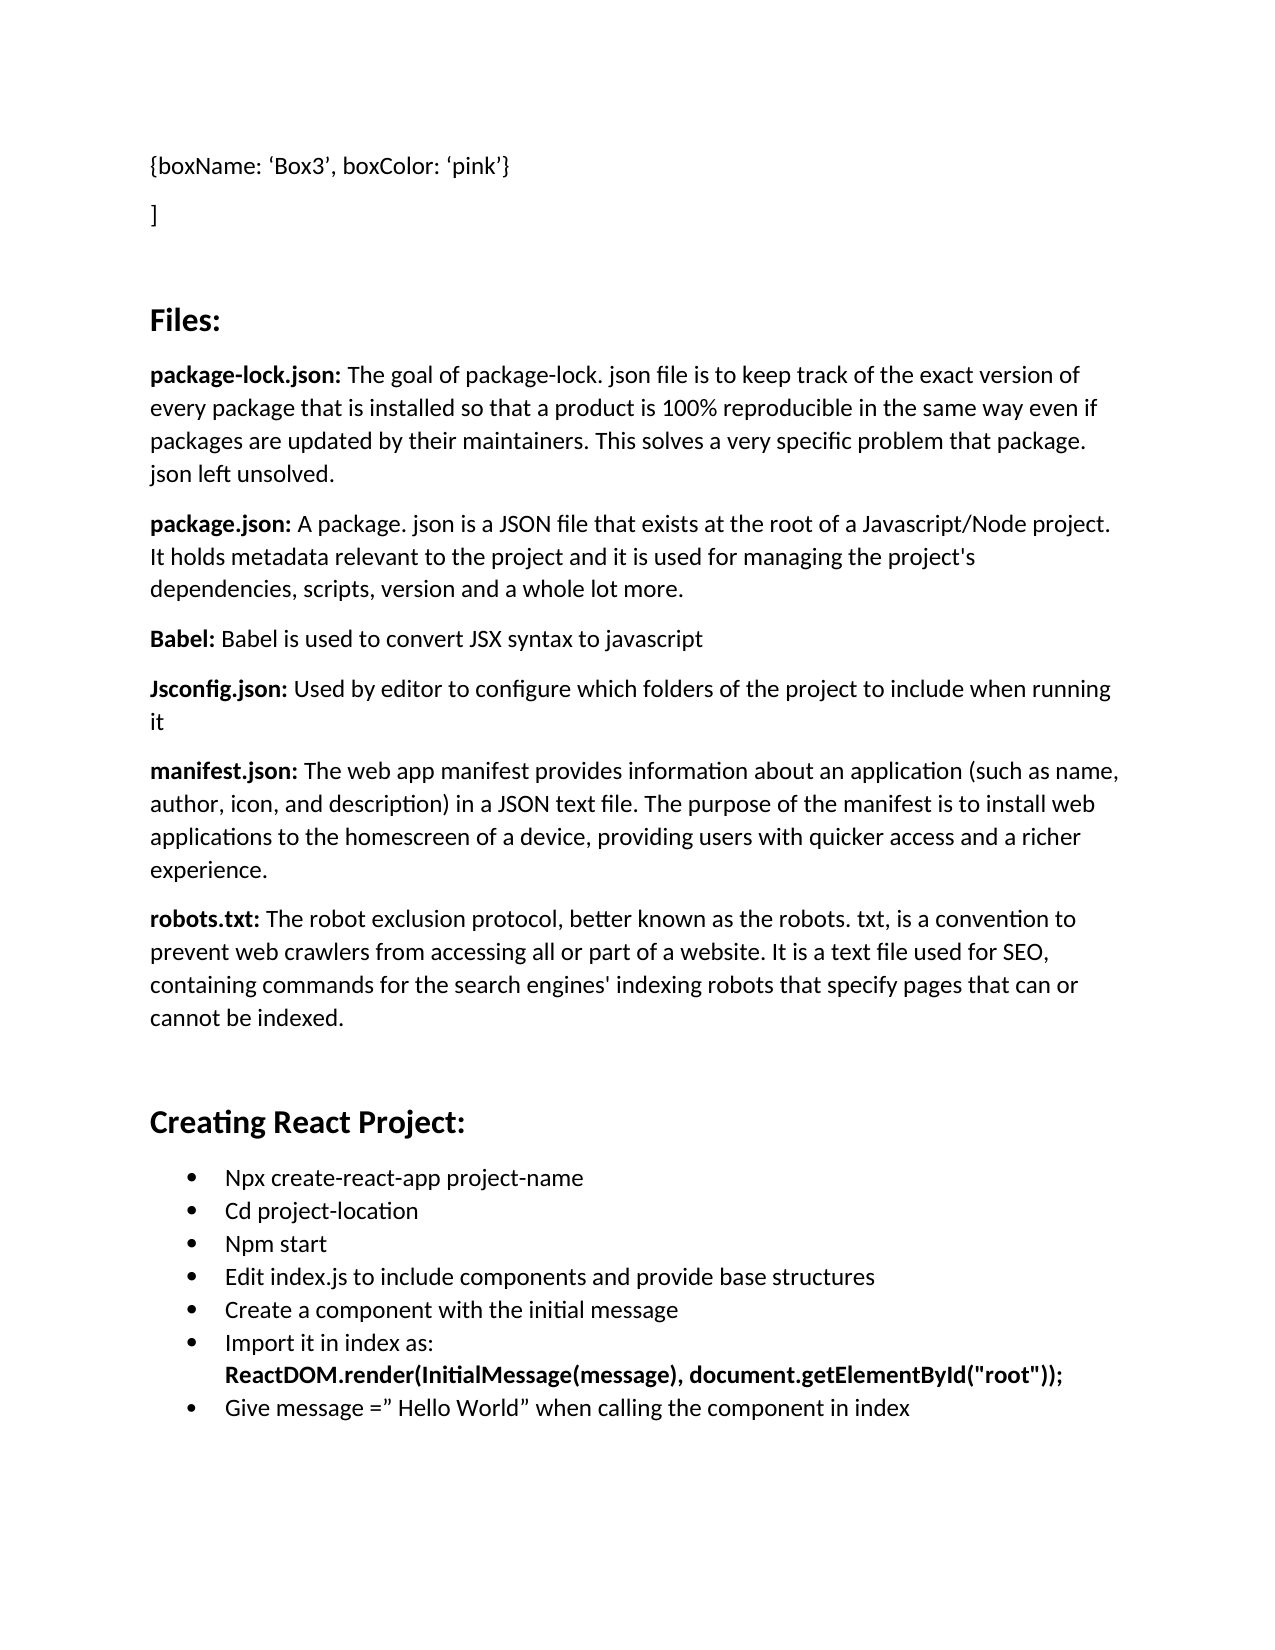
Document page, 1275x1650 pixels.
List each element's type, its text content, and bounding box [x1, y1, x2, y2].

text manifest.json: The web app manifest provides information about an application (such as name, author, icon, and description) in a JSON text file. The purpose of the manifest is to install web applications to the homescreen of a device, providing users with quicker access and a richer experience. [150, 755, 1125, 884]
text ] [150, 199, 1125, 230]
text Creating React Project: [150, 1101, 1125, 1142]
list Give message =” Hello World” when calling the component in index [187, 1392, 1125, 1423]
list Create a component with the initial message [187, 1294, 1125, 1324]
list Cd project-location [187, 1195, 1125, 1226]
text robots.txt: The robot exclusion protocol, better known as the robots. txt, is a convention to prevent web crawlers from accessing all or part of a website. It is a text file used for SEO, containing commands for the search engines' indexing robots that specify pages that can or cannot be indexed. [150, 903, 1125, 1033]
list ReactDOM.render(InitialMessage(message), document.getElementById("root")); [225, 1359, 1125, 1390]
list Import it in index as: [187, 1327, 1125, 1357]
list Npx create-react-app project-name [187, 1162, 1125, 1193]
text Babel: Babel is used to convert JSX syntax to javascript [150, 623, 1125, 654]
text Files: [150, 299, 1125, 339]
list Npm start [187, 1228, 1125, 1258]
list Edit index.js to include components and provide base structures [187, 1261, 1125, 1291]
text package.json: A package. json is a JSON file that exists at the root of a Javascript/Node project. It holds metadata relevant to the project and it is used for managing the project's dependencies, scripts, version and a whole lot more. [150, 508, 1125, 604]
text Jsconfig.json: Used by editor to configure which folders of the project to include when running it [150, 673, 1125, 736]
text {boxName: ‘Box3’, boxColor: ‘pink’} [150, 150, 1125, 181]
text package-lock.json: The goal of package-lock. json file is to keep track of the exact version of every package that is installed so that a product is 100% reproducible in the same way even if packages are updated by their maintainers. This solves a very specific problem that package. json left unsolved. [150, 359, 1125, 489]
